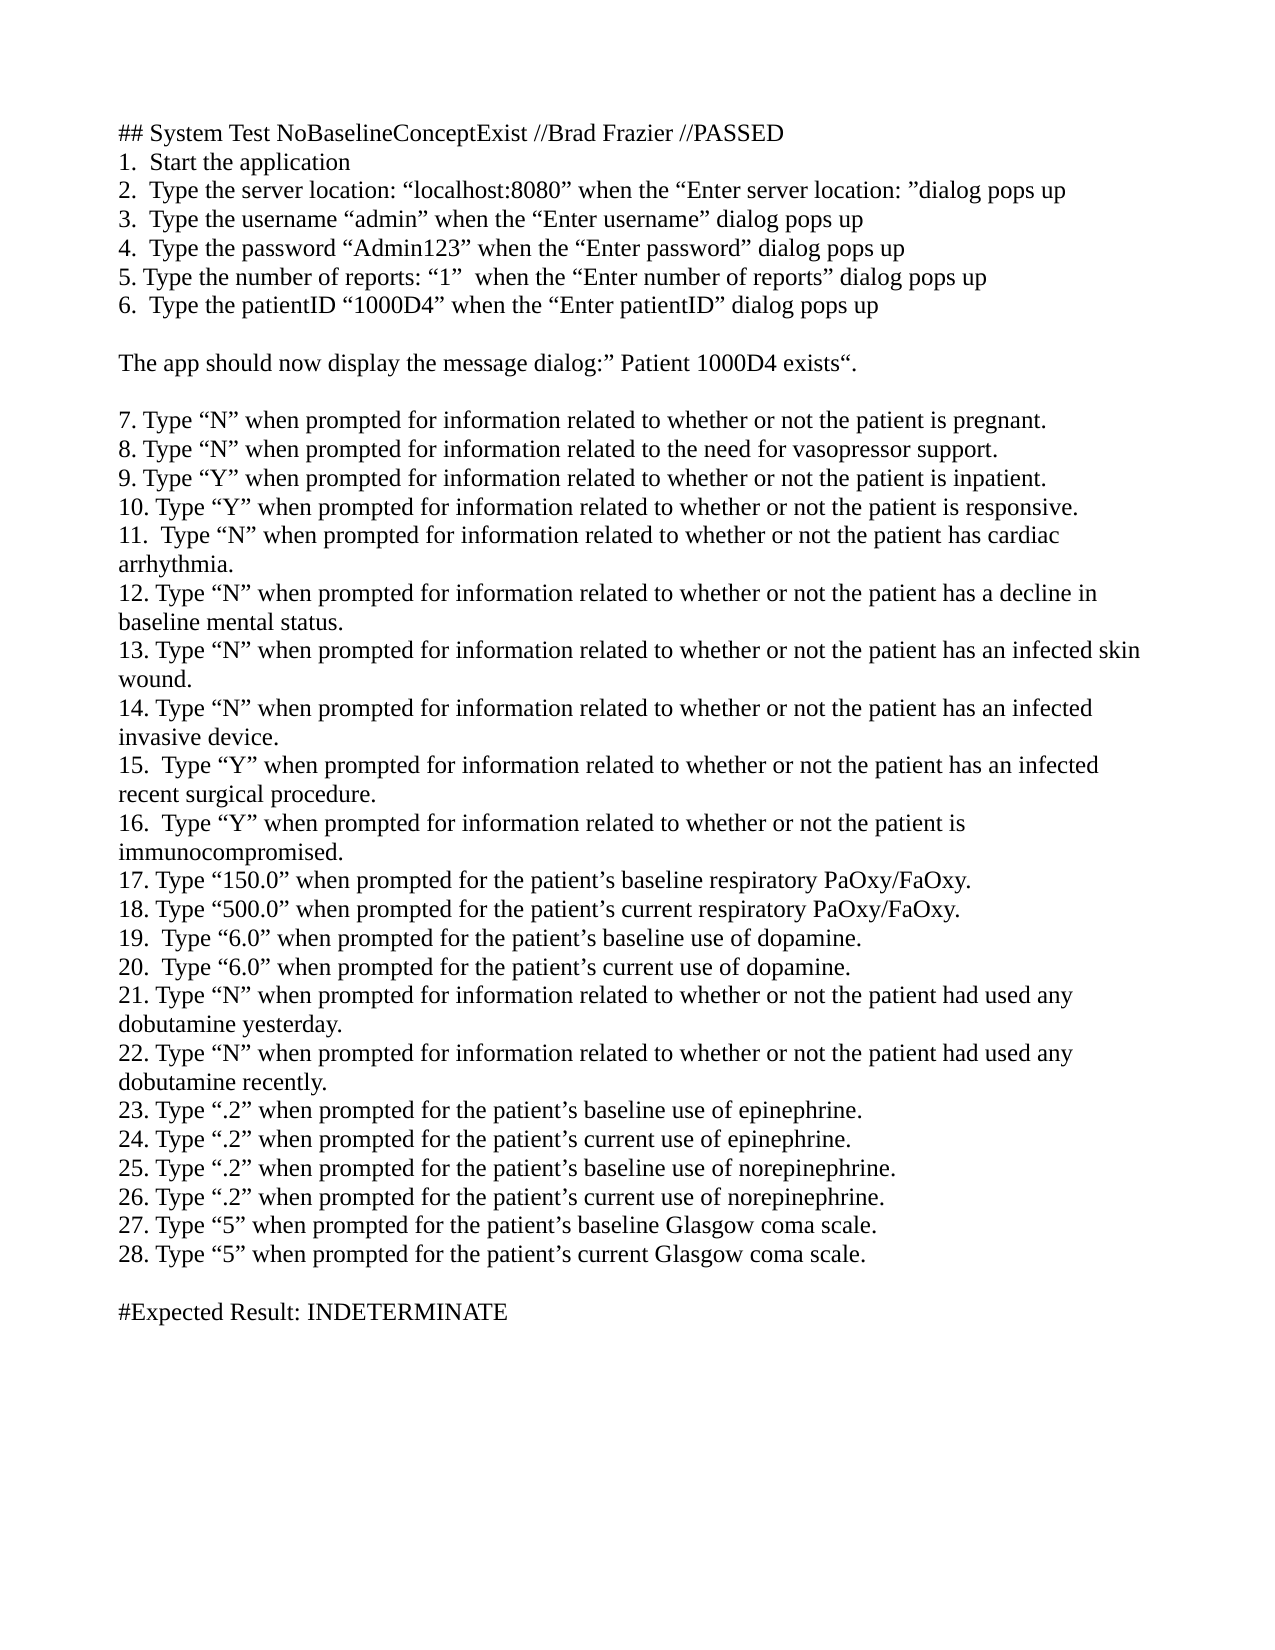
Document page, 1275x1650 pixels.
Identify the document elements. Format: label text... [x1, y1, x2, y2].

text 9. Type “Y” when prompted for information related to whether or not the patient is inpatient. [118, 463, 1157, 492]
text 23. Type “.2” when prompted for the patient’s baseline use of epinephrine. [118, 1096, 1157, 1124]
text #Expected Result: INDETERMINATE [118, 1297, 1157, 1326]
text 2. Type the server location: “localhost:8080” when the “Enter server location: ”dialog pops up [118, 176, 1157, 204]
text 11. Type “N” when prompted for information related to whether or not the patient has cardiac arrhythmia. [118, 521, 1157, 578]
text 17. Type “150.0” when prompted for the patient’s baseline respiratory PaOxy/FaOxy. [118, 866, 1157, 894]
text The app should now display the message dialog:” Patient 1000D4 exists“. [118, 348, 1157, 377]
text 28. Type “5” when prompted for the patient’s current Glasgow coma scale. [118, 1239, 1157, 1268]
text 26. Type “.2” when prompted for the patient’s current use of norepinephrine. [118, 1182, 1157, 1211]
text 10. Type “Y” when prompted for information related to whether or not the patient is responsive. [118, 492, 1157, 521]
text 6. Type the patientID “1000D4” when the “Enter patientID” dialog pops up [118, 291, 1157, 319]
text 19. Type “6.0” when prompted for the patient’s baseline use of dopamine. [118, 923, 1157, 952]
text 15. Type “Y” when prompted for information related to whether or not the patient has an infected recent surgical procedure. [118, 751, 1157, 808]
text 7. Type “N” when prompted for information related to whether or not the patient is pregnant. [118, 406, 1157, 434]
text 20. Type “6.0” when prompted for the patient’s current use of dopamine. [118, 952, 1157, 981]
text 27. Type “5” when prompted for the patient’s baseline Glasgow coma scale. [118, 1211, 1157, 1239]
text 22. Type “N” when prompted for information related to whether or not the patient had used any dobutamine recently. [118, 1038, 1157, 1096]
text 18. Type “500.0” when prompted for the patient’s current respiratory PaOxy/FaOxy. [118, 894, 1157, 923]
text 16. Type “Y” when prompted for information related to whether or not the patient is immunocompromised. [118, 808, 1157, 866]
text 5. Type the number of reports: “1” when the “Enter number of reports” dialog pops up [118, 262, 1157, 291]
text 24. Type “.2” when prompted for the patient’s current use of epinephrine. [118, 1124, 1157, 1153]
text 3. Type the username “admin” when the “Enter username” dialog pops up [118, 204, 1157, 233]
text 1. Start the application [118, 147, 1157, 176]
text 21. Type “N” when prompted for information related to whether or not the patient had used any dobutamine yesterday. [118, 981, 1157, 1038]
text 13. Type “N” when prompted for information related to whether or not the patient has an infected skin wound. [118, 636, 1157, 693]
text 8. Type “N” when prompted for information related to the need for vasopressor support. [118, 434, 1157, 463]
text 12. Type “N” when prompted for information related to whether or not the patient has a decline in baseline mental status. [118, 578, 1157, 636]
text 25. Type “.2” when prompted for the patient’s baseline use of norepinephrine. [118, 1153, 1157, 1182]
text 14. Type “N” when prompted for information related to whether or not the patient has an infected invasive device. [118, 693, 1157, 751]
text 4. Type the password “Admin123” when the “Enter password” dialog pops up [118, 233, 1157, 262]
text ## System Test NoBaselineConceptExist //Brad Frazier //PASSED [118, 118, 1157, 147]
